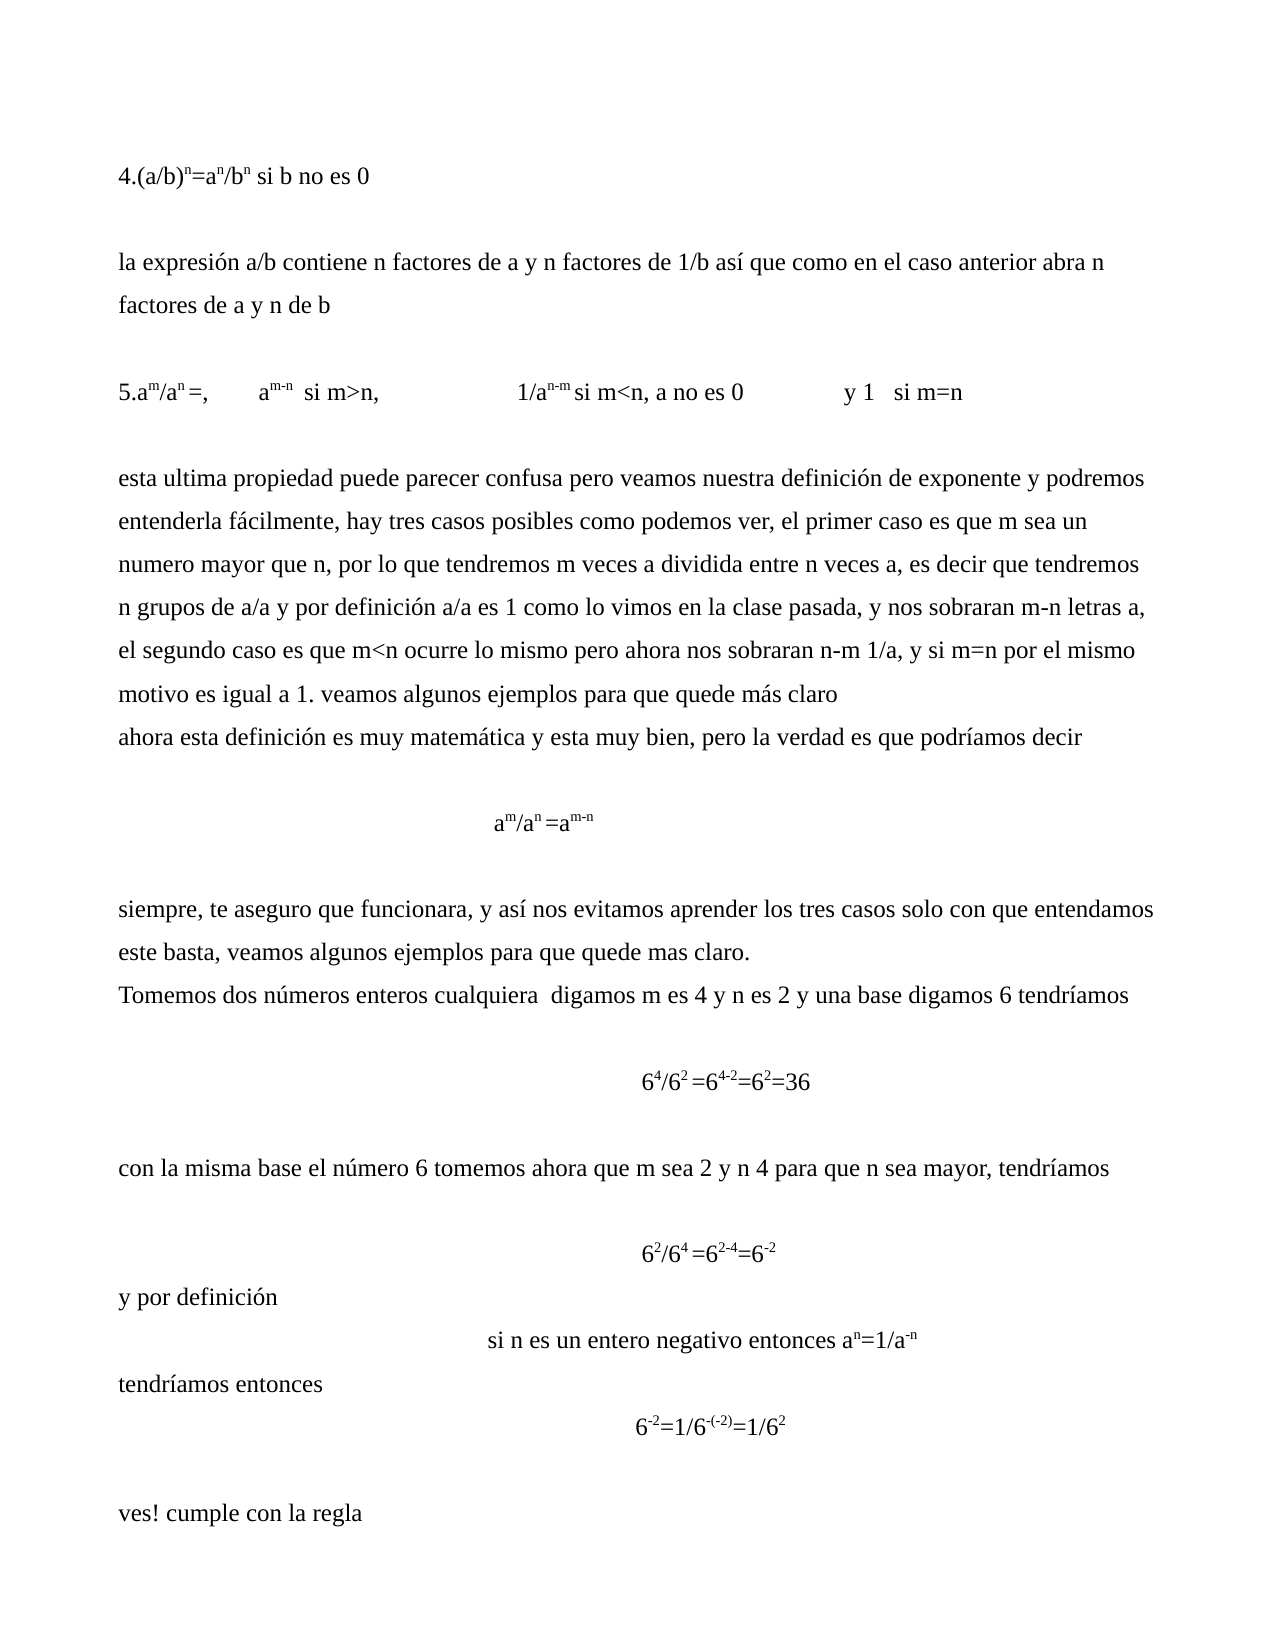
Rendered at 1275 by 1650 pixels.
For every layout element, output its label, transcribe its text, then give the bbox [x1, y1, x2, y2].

text si n es un entero negativo entonces an=1/a-n [118, 1326, 1157, 1354]
text siempre, te aseguro que funcionara, y así nos evitamos aprender los tres casos solo con que entendamos este basta, veamos algunos ejemplos para que quede mas claro. [118, 894, 1157, 966]
text 5.am/an =, am-n si m>n, 1/an-m si m<n, a no es 0 y 1 si m=n [118, 377, 1157, 406]
text con la misma base el número 6 tomemos ahora que m sea 2 y n 4 para que n sea mayor, tendríamos [118, 1153, 1157, 1182]
text 4.(a/b)n=an/bn si b no es 0 [118, 161, 1157, 190]
text 62/64 =62-4=6-2 [118, 1239, 1157, 1268]
text tendríamos entonces [118, 1369, 1157, 1397]
text 64/62 =64-2=62=36 [118, 1067, 1157, 1096]
text am/an =am-n [118, 808, 1157, 837]
text 6-2=1/6-(-2)=1/62 [118, 1412, 1157, 1441]
text ahora esta definición es muy matemática y esta muy bien, pero la verdad es que podríamos decir [118, 722, 1157, 751]
text la expresión a/b contiene n factores de a y n factores de 1/b así que como en el caso anterior abra n factores de a y n de b [118, 247, 1157, 319]
text ves! cumple con la regla [118, 1498, 1157, 1527]
text esta ultima propiedad puede parecer confusa pero veamos nuestra definición de exponente y podremos entenderla fácilmente, hay tres casos posibles como podemos ver, el primer caso es que m sea un numero mayor que n, por lo que tendremos m veces a dividida entre n veces a, es decir que tendremos n grupos de a/a y por definición a/a es 1 como lo vimos en la clase pasada, y nos sobraran m-n letras a, el segundo caso es que m<n ocurre lo mismo pero ahora nos sobraran n-m 1/a, y si m=n por el mismo motivo es igual a 1. veamos algunos ejemplos para que quede más claro [118, 463, 1157, 707]
text Tomemos dos números enteros cualquiera digamos m es 4 y n es 2 y una base digamos 6 tendríamos [118, 981, 1157, 1009]
text y por definición [118, 1282, 1157, 1311]
